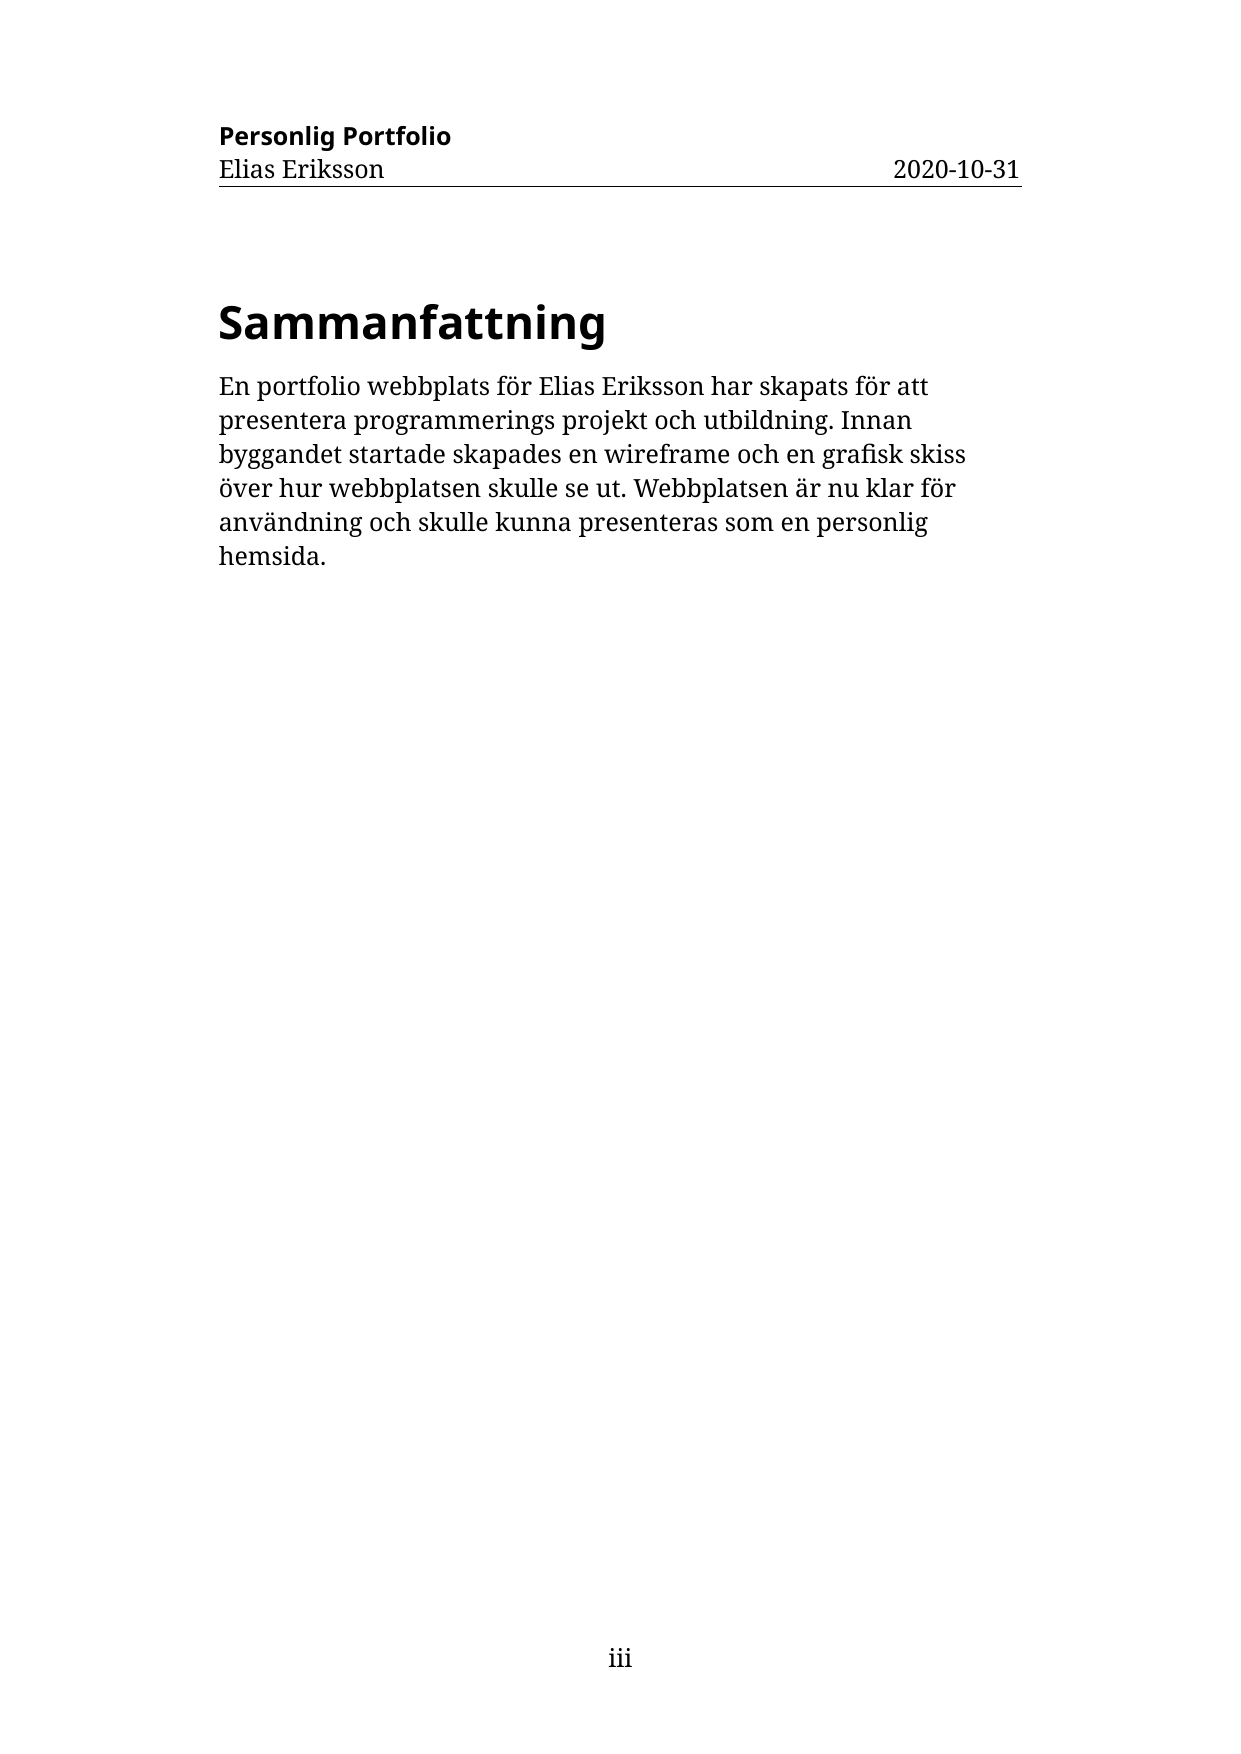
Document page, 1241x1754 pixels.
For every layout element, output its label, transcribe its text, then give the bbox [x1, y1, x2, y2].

subtitle En portfolio webbplats för Elias Eriksson har skapats för att presentera programmerings projekt och utbildning. Innan byggandet startade skapades en wireframe och en grafisk skiss över hur webbplatsen skulle se ut. Webbplatsen är nu klar för användning och skulle kunna presenteras som en personlig hemsida. [218, 369, 1022, 573]
subtitle Sammanfattning [218, 291, 1022, 353]
